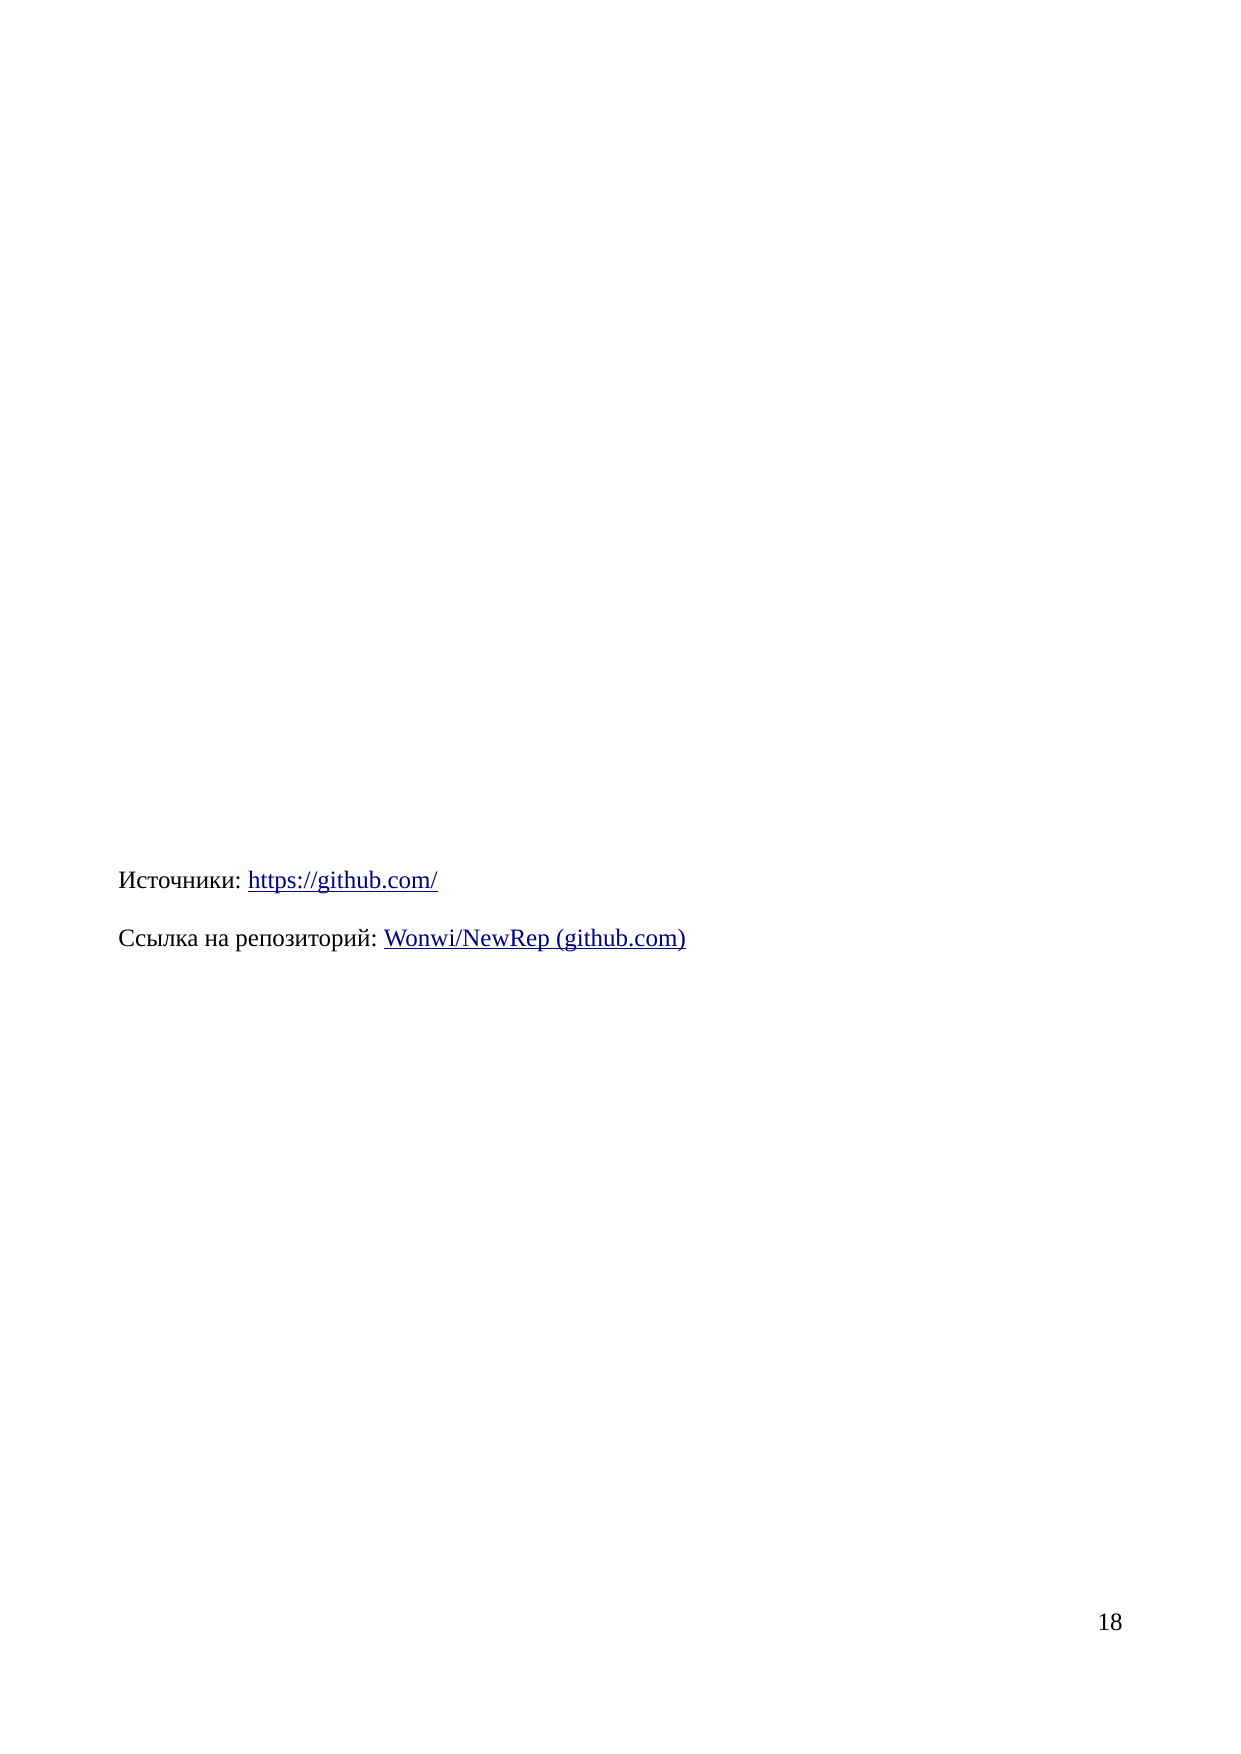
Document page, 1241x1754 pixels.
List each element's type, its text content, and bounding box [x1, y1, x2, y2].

text Ссылка на репозиторий: Wonwi/NewRep (github.com) [118, 923, 1122, 952]
text Источники: https://github.com/ [118, 866, 1122, 894]
